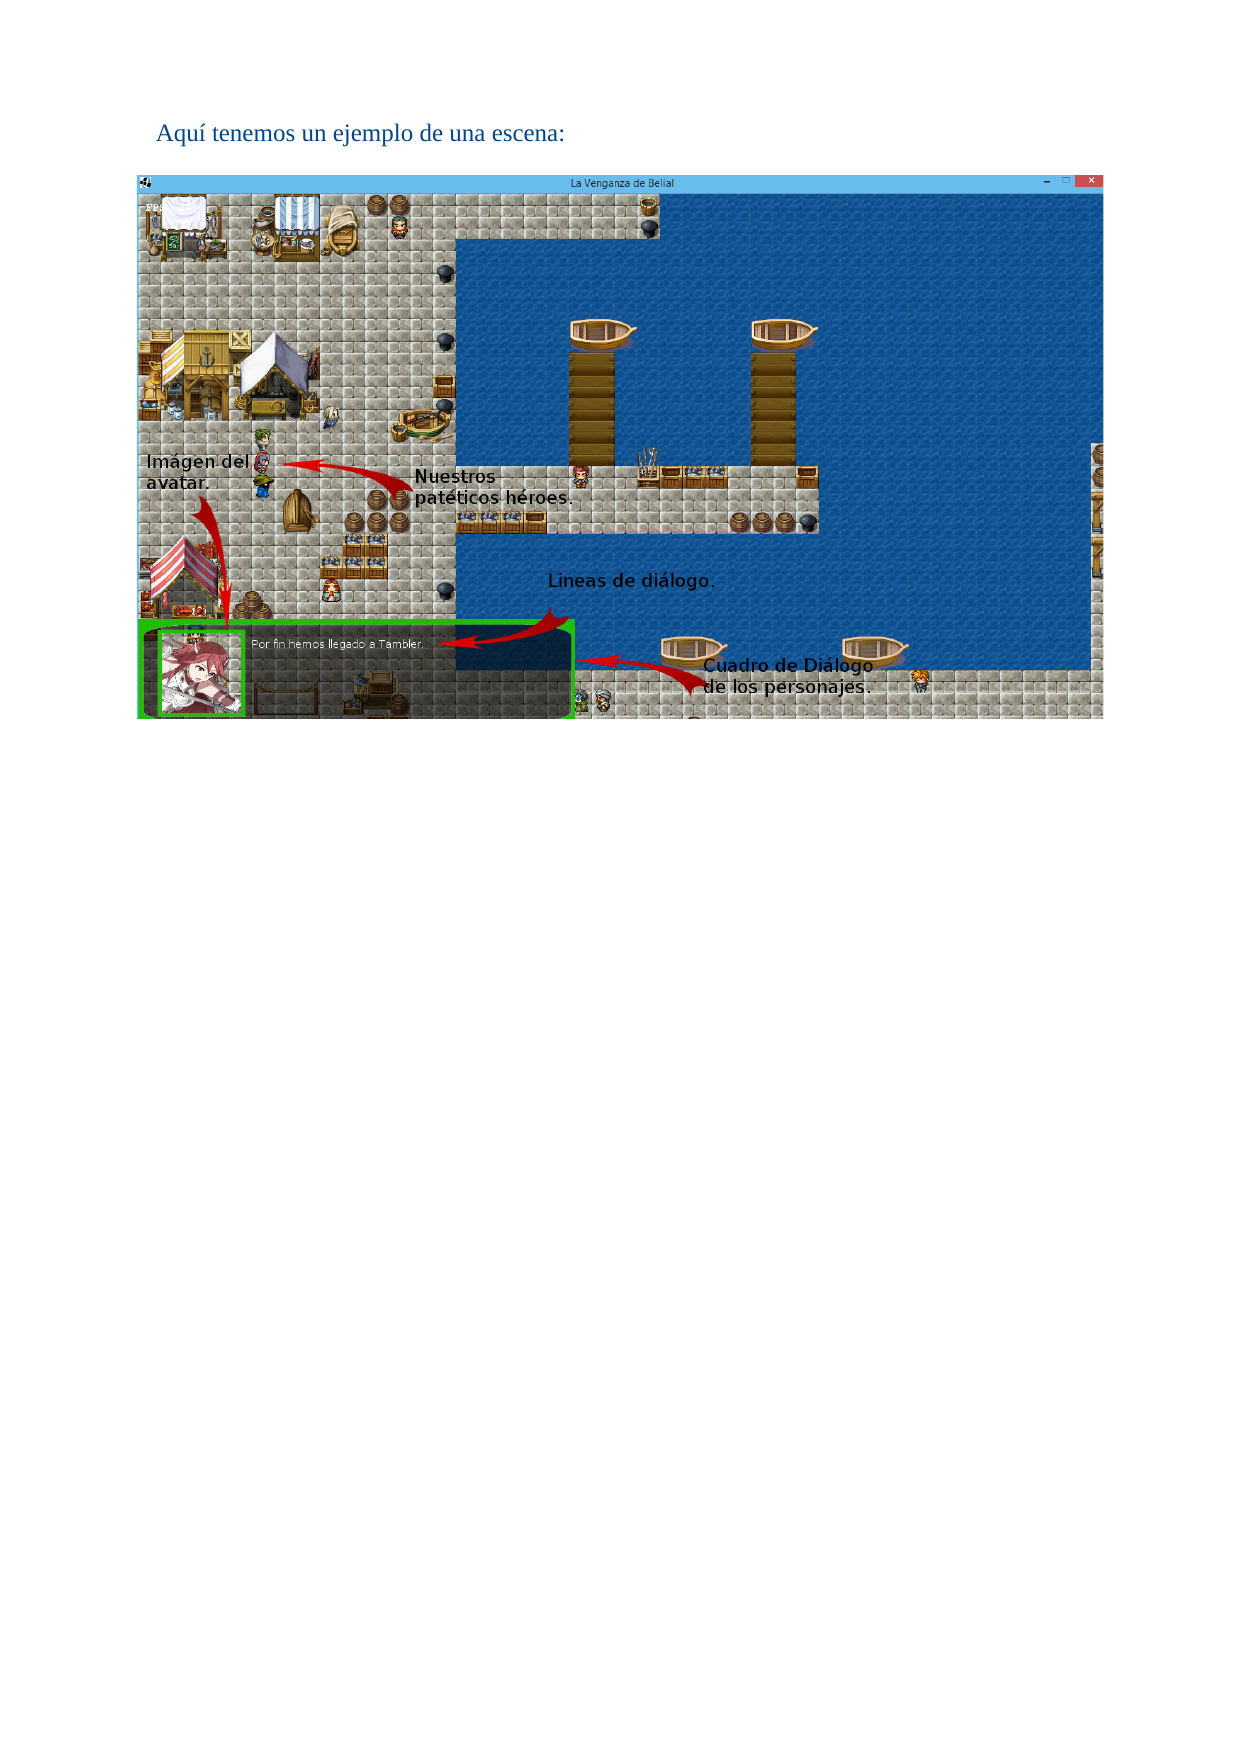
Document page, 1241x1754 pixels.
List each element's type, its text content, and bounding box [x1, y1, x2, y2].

text Aquí tenemos un ejemplo de una escena: [156, 118, 1122, 147]
picture [136, 175, 1104, 719]
